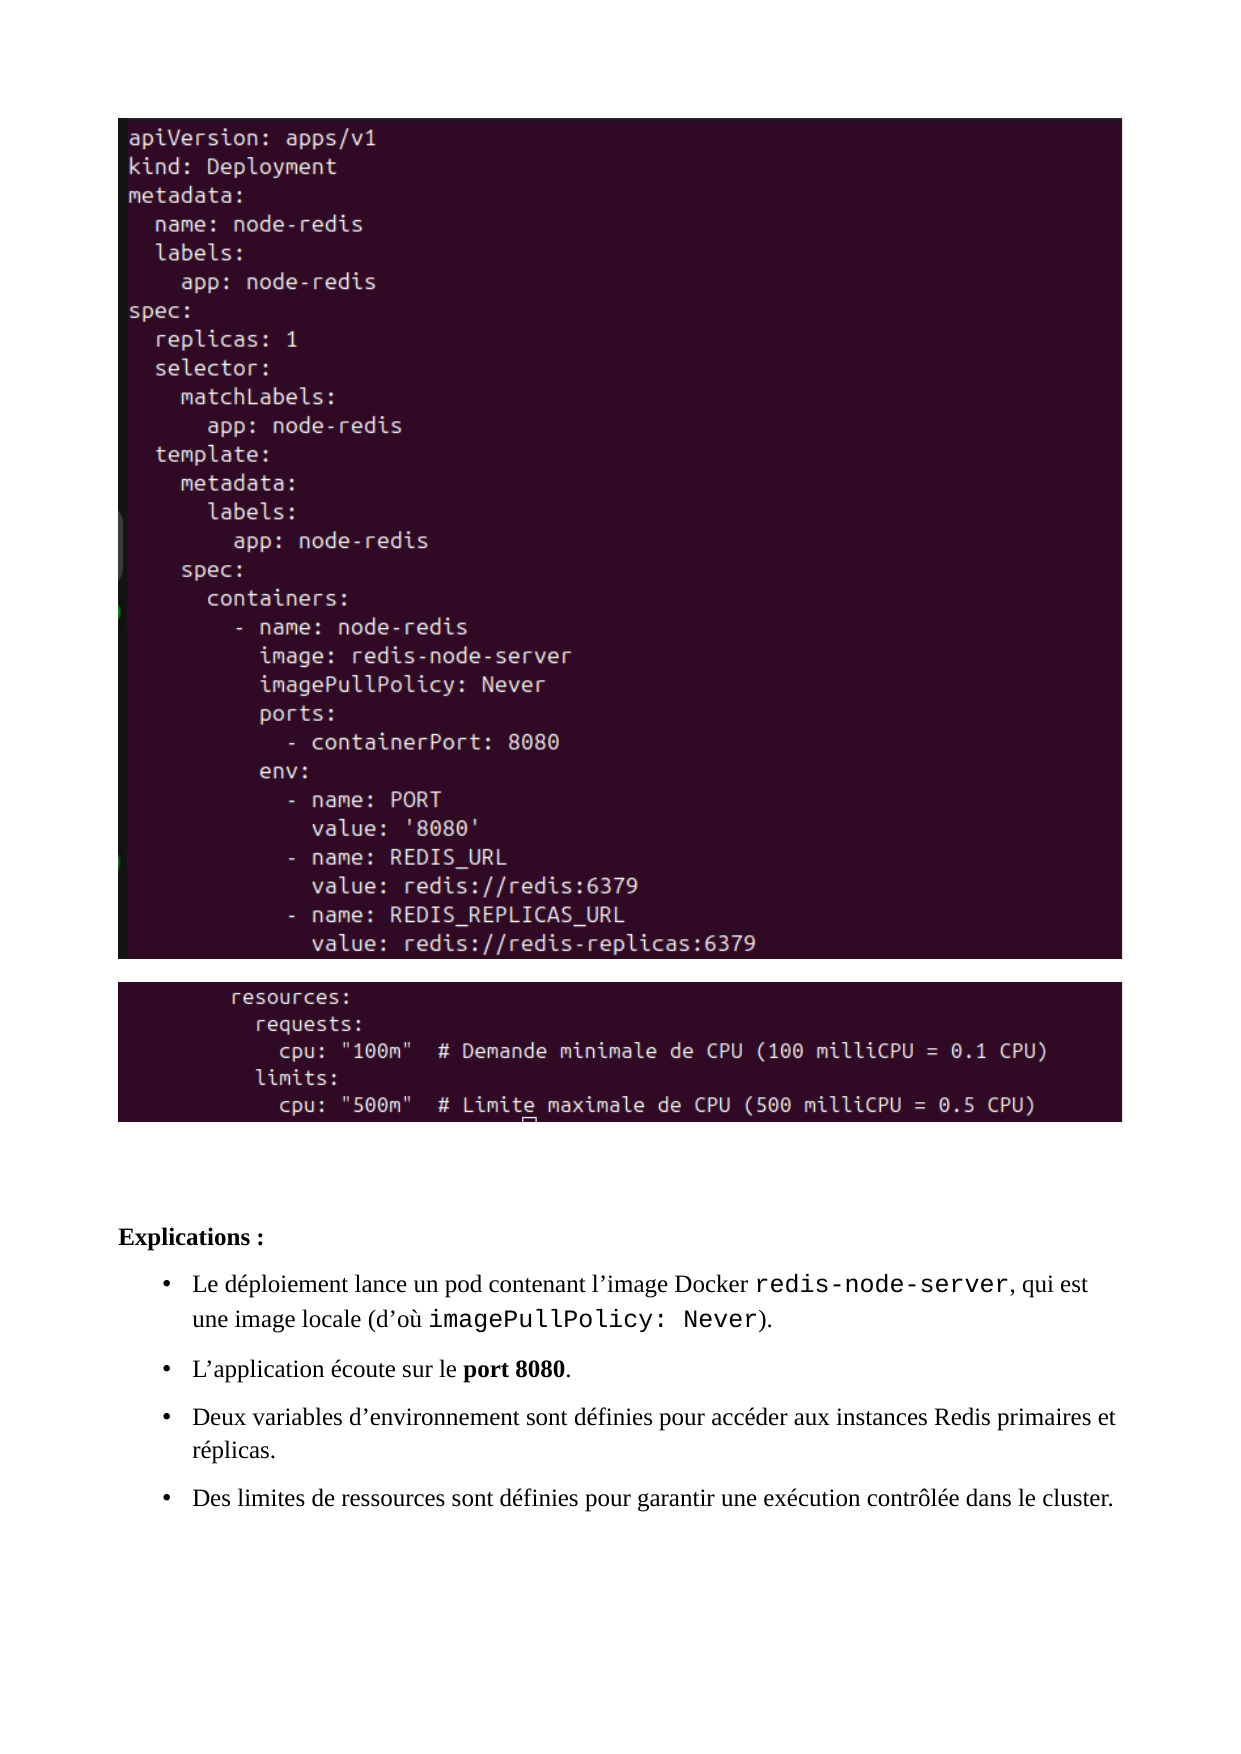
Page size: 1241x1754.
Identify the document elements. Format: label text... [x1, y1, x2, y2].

picture [118, 118, 1123, 959]
list Le déploiement lance un pod contenant l’image Docker redis-node-server, qui est une image locale (d’où imagePullPolicy: Never). [162, 1269, 1122, 1335]
list L’application écoute sur le port 8080. [162, 1354, 1122, 1383]
text Explications : [118, 1222, 1122, 1251]
list Des limites de ressources sont définies pour garantir une exécution contrôlée dans le cluster. [162, 1483, 1122, 1511]
list Deux variables d’environnement sont définies pour accéder aux instances Redis primaires et réplicas. [162, 1402, 1122, 1464]
picture [118, 982, 1123, 1122]
